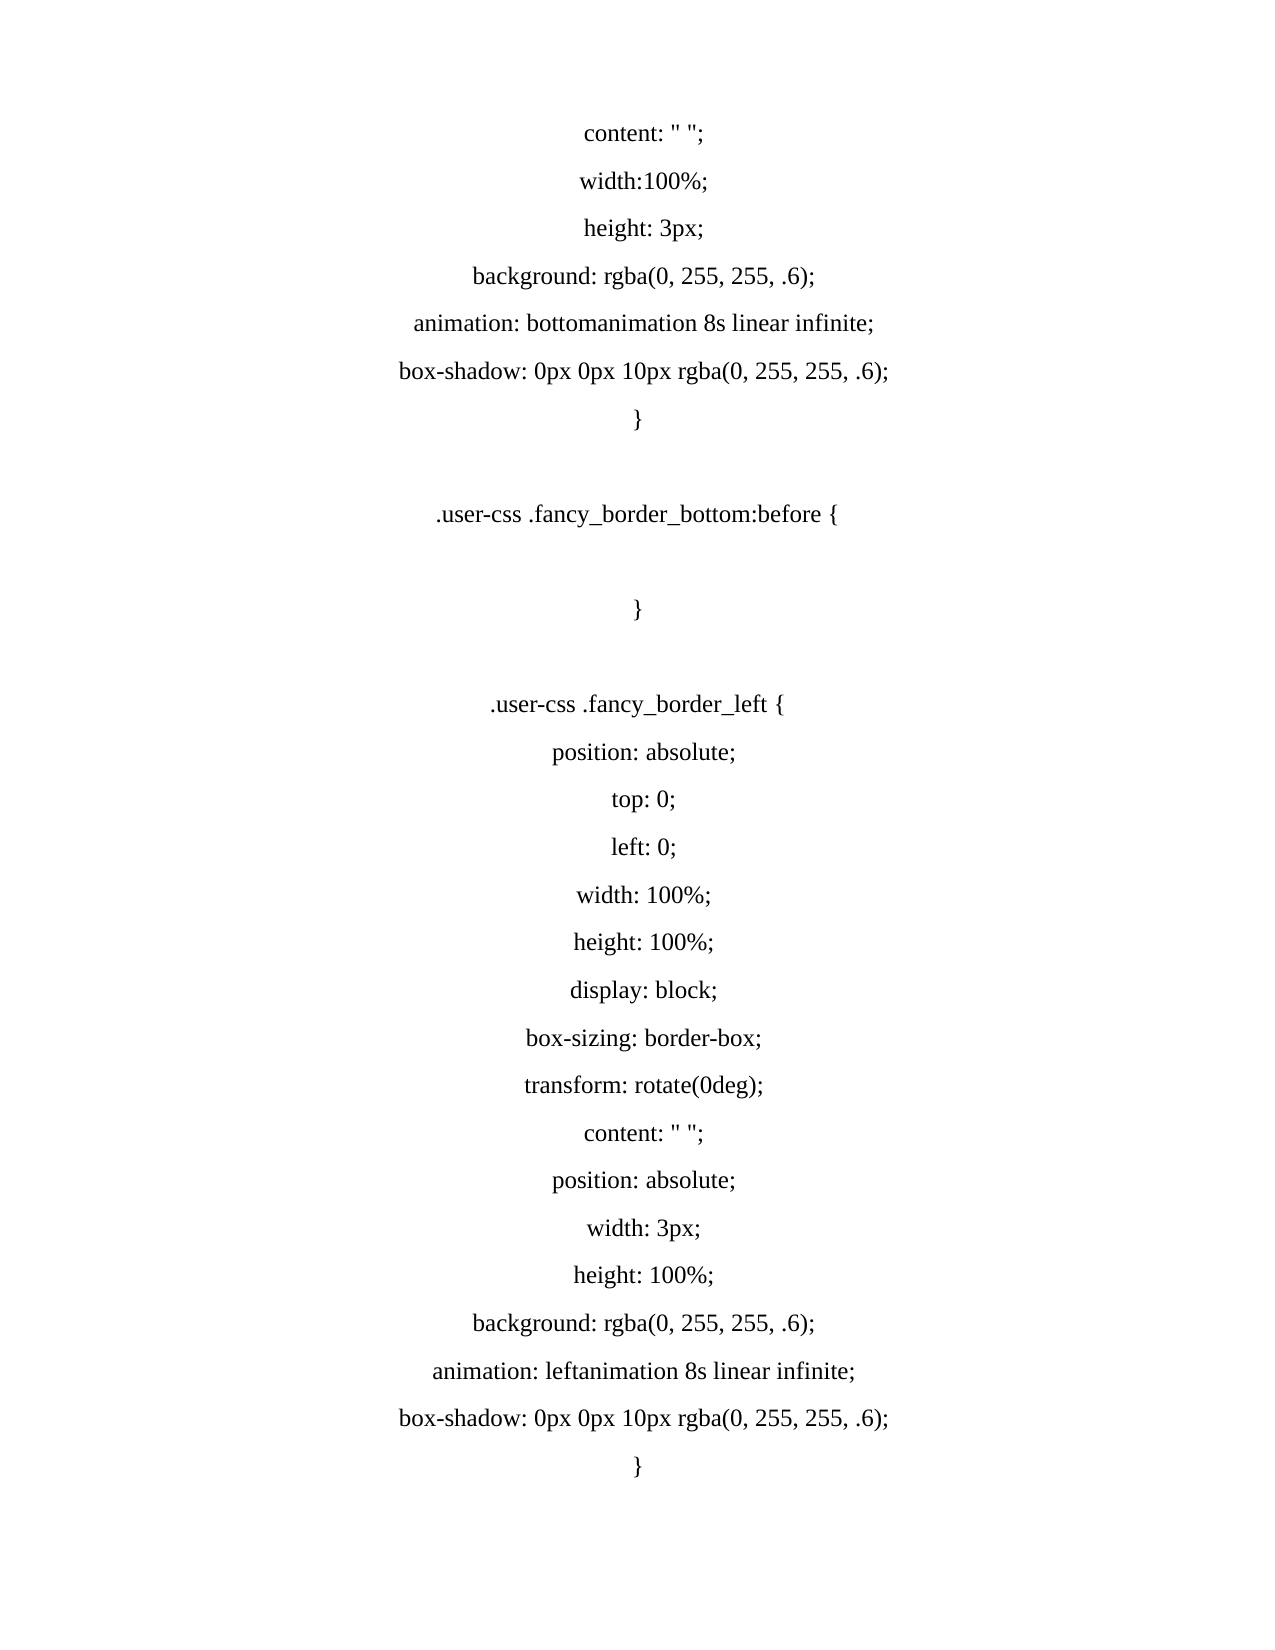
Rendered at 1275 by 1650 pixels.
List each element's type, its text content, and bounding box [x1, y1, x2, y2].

text content: " "; [118, 118, 1157, 147]
text position: absolute; [118, 1165, 1157, 1194]
text animation: bottomanimation 8s linear infinite; [118, 308, 1157, 337]
text content: " "; [118, 1118, 1157, 1147]
text transform: rotate(0deg); [118, 1070, 1157, 1099]
text } [118, 594, 1157, 623]
text box-shadow: 0px 0px 10px rgba(0, 255, 255, .6); [118, 1403, 1157, 1432]
text left: 0; [118, 832, 1157, 861]
text height: 100%; [118, 1261, 1157, 1289]
text box-sizing: border-box; [118, 1023, 1157, 1051]
text .user-css .fancy_border_left { [118, 689, 1157, 718]
text animation: leftanimation 8s linear infinite; [118, 1356, 1157, 1384]
text background: rgba(0, 255, 255, .6); [118, 1308, 1157, 1337]
text top: 0; [118, 784, 1157, 813]
text width:100%; [118, 166, 1157, 194]
text } [118, 404, 1157, 432]
text position: absolute; [118, 737, 1157, 766]
text background: rgba(0, 255, 255, .6); [118, 261, 1157, 290]
text } [118, 1451, 1157, 1480]
text box-shadow: 0px 0px 10px rgba(0, 255, 255, .6); [118, 356, 1157, 385]
text height: 3px; [118, 213, 1157, 242]
text height: 100%; [118, 927, 1157, 956]
text width: 100%; [118, 880, 1157, 908]
text display: block; [118, 975, 1157, 1004]
text .user-css .fancy_border_bottom:before { [118, 499, 1157, 528]
text width: 3px; [118, 1213, 1157, 1242]
